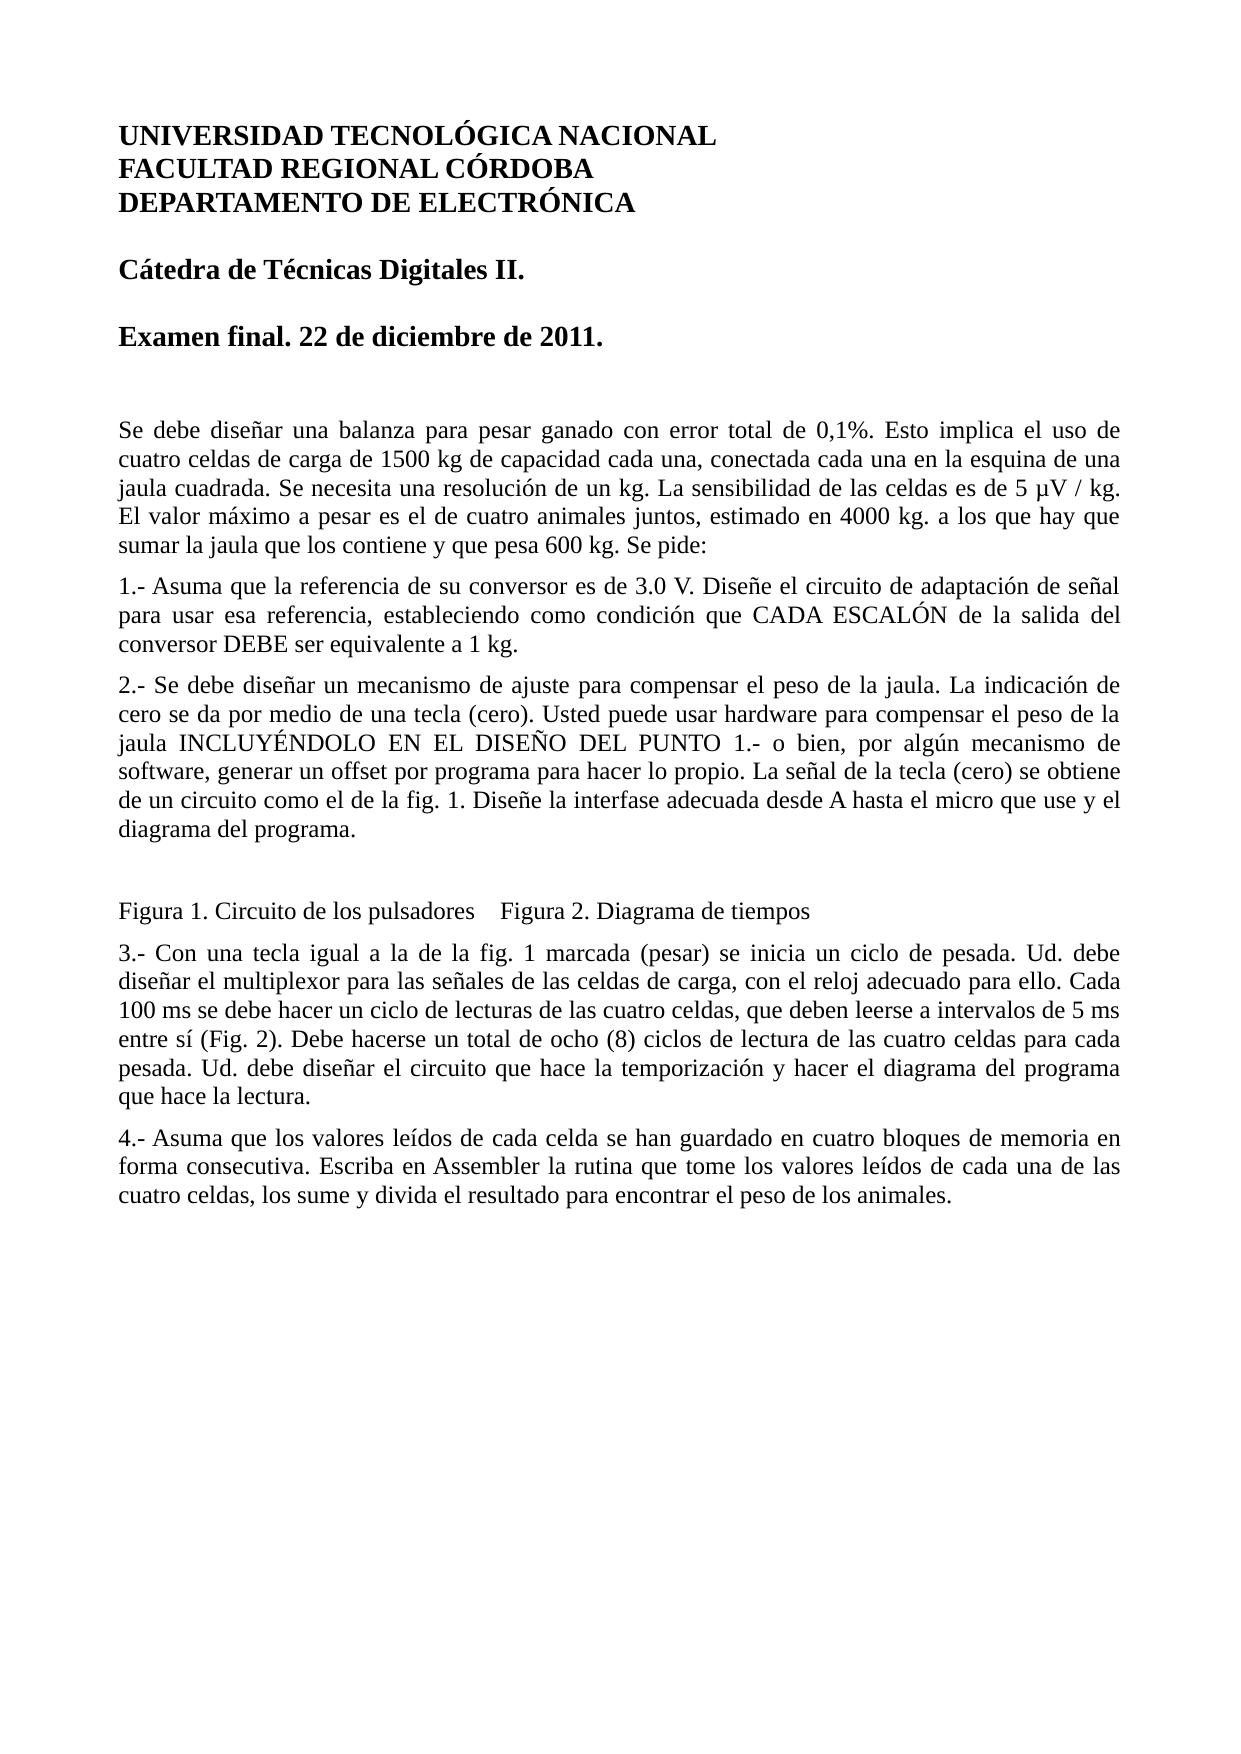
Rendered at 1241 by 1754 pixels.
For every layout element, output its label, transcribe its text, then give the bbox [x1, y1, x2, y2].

text 1.- Asuma que la referencia de su conversor es de 3.0 V. Diseñe el circuito de adaptación de señal para usar esa referencia, estableciendo como condición que CADA ESCALÓN de la salida del conversor DEBE ser equivalente a 1 kg. [118, 571, 1122, 658]
text 2.- Se debe diseñar un mecanismo de ajuste para compensar el peso de la jaula. La indicación de cero se da por medio de una tecla (cero). Usted puede usar hardware para compensar el peso de la jaula INCLUYÉNDOLO EN EL DISEÑO DEL PUNTO 1.- o bien, por algún mecanismo de software, generar un offset por programa para hacer lo propio. La señal de la tecla (cero) se obtiene de un circuito como el de la fig. 1. Diseñe la interfase adecuada desde A hasta el micro que use y el diagrama del programa. [118, 670, 1122, 843]
text Cátedra de Técnicas Digitales II. [118, 252, 1122, 286]
text FACULTAD REGIONAL CÓRDOBA [118, 152, 1122, 185]
text Examen final. 22 de diciembre de 2011. [118, 319, 1122, 353]
text DEPARTAMENTO DE ELECTRÓNICA [118, 185, 1122, 219]
text Se debe diseñar una balanza para pesar ganado con error total de 0,1%. Esto implica el uso de cuatro celdas de carga de 1500 kg de capacidad cada una, conectada cada una en la esquina de una jaula cuadrada. Se necesita una resolución de un kg. La sensibilidad de las celdas es de 5 µV / kg. El valor máximo a pesar es el de cuatro animales juntos, estimado en 4000 kg. a los que hay que sumar la jaula que los contiene y que pesa 600 kg. Se pide: [118, 415, 1122, 559]
text 4.- Asuma que los valores leídos de cada celda se han guardado en cuatro bloques de memoria en forma consecutiva. Escriba en Assembler la rutina que tome los valores leídos de cada una de las cuatro celdas, los sume y divida el resultado para encontrar el peso de los animales. [118, 1123, 1122, 1209]
text UNIVERSIDAD TECNOLÓGICA NACIONAL [118, 118, 1122, 152]
text 3.- Con una tecla igual a la de la fig. 1 marcada (pesar) se inicia un ciclo de pesada. Ud. debe diseñar el multiplexor para las señales de las celdas de carga, con el reloj adecuado para ello. Cada 100 ms se debe hacer un ciclo de lecturas de las cuatro celdas, que deben leerse a intervalos de 5 ms entre sí (Fig. 2). Debe hacerse un total de ocho (8) ciclos de lectura de las cuatro celdas para cada pesada. Ud. debe diseñar el circuito que hace la temporización y hacer el diagrama del programa que hace la lectura. [118, 938, 1122, 1110]
text Figura 1. Circuito de los pulsadores Figura 2. Diagrama de tiempos [118, 896, 1122, 925]
